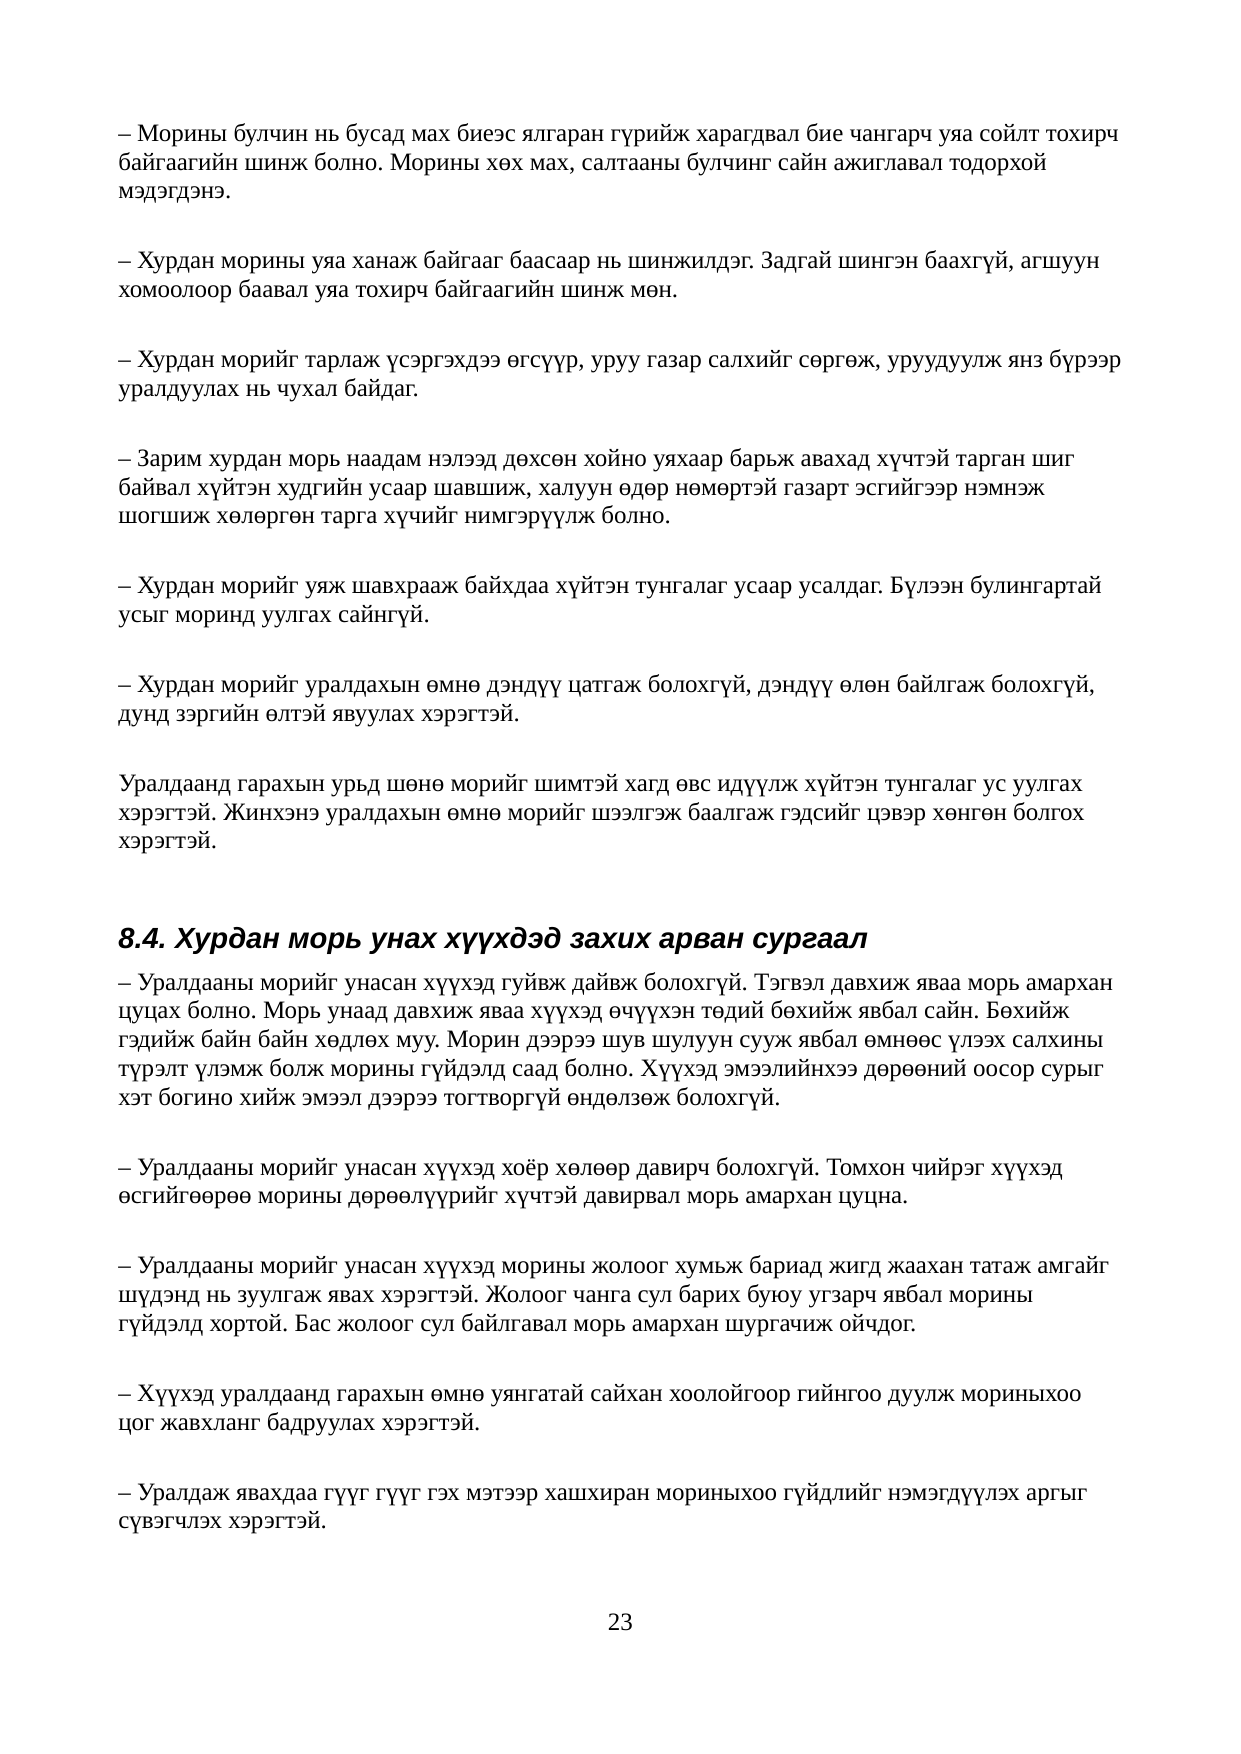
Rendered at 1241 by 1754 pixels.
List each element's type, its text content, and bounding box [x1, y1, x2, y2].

text – Хурдан морийг тарлаж үсэргэхдээ өгсүүр, уруу газар салхийг сөргөж, уруудуулж янз бүрээр уралдуулах нь чухал байдаг. [118, 344, 1122, 431]
subtitle Хурдан морь унах хүүхдэд захих арван сургаал [118, 921, 1122, 954]
text – Зарим хурдан морь наадам нэлээд дөхсөн хойно уяхаар барьж авахад хүчтэй тарган шиг байвал хүйтэн худгийн усаар шавшиж, халуун өдөр нөмөртэй газарт эсгийгээр нэмнэж шогшиж хөлөргөн тарга хүчийг нимгэрүүлж болно. [118, 443, 1122, 558]
text – Уралдаж явахдаа гүүг гүүг гэх мэтээр хашхиран мориныхоо гүйдлийг нэмэгдүүлэх аргыг сүвэгчлэх хэрэгтэй. [118, 1477, 1122, 1563]
text – Уралдааны морийг унасан хүүхэд морины жолоог хумьж бариад жигд жаахан татаж амгайг шүдэнд нь зуулгаж явах хэрэгтэй. Жолоог чанга сул барих буюу угзарч явбал морины гүйдэлд хортой. Бас жолоог сул байлгавал морь амархан шургачиж ойчдог. [118, 1250, 1122, 1365]
text – Хурдан морийг уралдахын өмнө дэндүү цатгаж болохгүй, дэндүү өлөн байлгаж болохгүй, дунд зэргийн өлтэй явуулах хэрэгтэй. [118, 669, 1122, 756]
text – Уралдааны морийг унасан хүүхэд хоёр хөлөөр давирч болохгүй. Томхон чийрэг хүүхэд өсгийгөөрөө морины дөрөөлүүрийг хүчтэй давирвал морь амархан цуцна. [118, 1152, 1122, 1238]
text – Хурдан морины уяа ханаж байгааг баасаар нь шинжилдэг. Задгай шингэн баахгүй, агшуун хомоолоор баавал уяа тохирч байгаагийн шинж мөн. [118, 246, 1122, 332]
text – Хурдан морийг уяж шавхрааж байхдаа хүйтэн тунгалаг усаар усалдаг. Бүлээн булингартай усыг моринд уулгах сайнгүй. [118, 571, 1122, 657]
text Уралдаанд гарахын урьд шөнө морийг шимтэй хагд өвс идүүлж хүйтэн тунгалаг ус уулгах хэрэгтэй. Жинхэнэ уралдахын өмнө морийг шээлгэж баалгаж гэдсийг цэвэр хөнгөн болгох хэрэгтэй. [118, 768, 1122, 883]
text – Хүүхэд уралдаанд гарахын өмнө уянгатай сайхан хоолойгоор гийнгоо дуулж мориныхоо цог жавхланг бадруулах хэрэгтэй. [118, 1378, 1122, 1464]
text – Уралдааны морийг унасан хүүхэд гуйвж дайвж болохгүй. Тэгвэл давхиж яваа морь амархан цуцах болно. Морь унаад давхиж яваа хүүхэд өчүүхэн төдий бөхийж явбал сайн. Бөхийж гэдийж байн байн хөдлөх муу. Морин дээрээ шув шулуун сууж явбал өмнөөс үлээх салхины түрэлт үлэмж болж морины гүйдэлд саад болно. Хүүхэд эмээлийнхээ дөрөөний оосор сурыг хэт богино хийж эмээл дээрээ тогтворгүй өндөлзөж болохгүй. [118, 967, 1122, 1139]
text – Морины булчин нь бусад мах биеэс ялгаран гүрийж харагдвал бие чангарч уяа сойлт тохирч байгаагийн шинж болно. Морины хөх мах, салтааны булчинг сайн ажиглавал тодорхой мэдэгдэнэ. [118, 118, 1122, 233]
